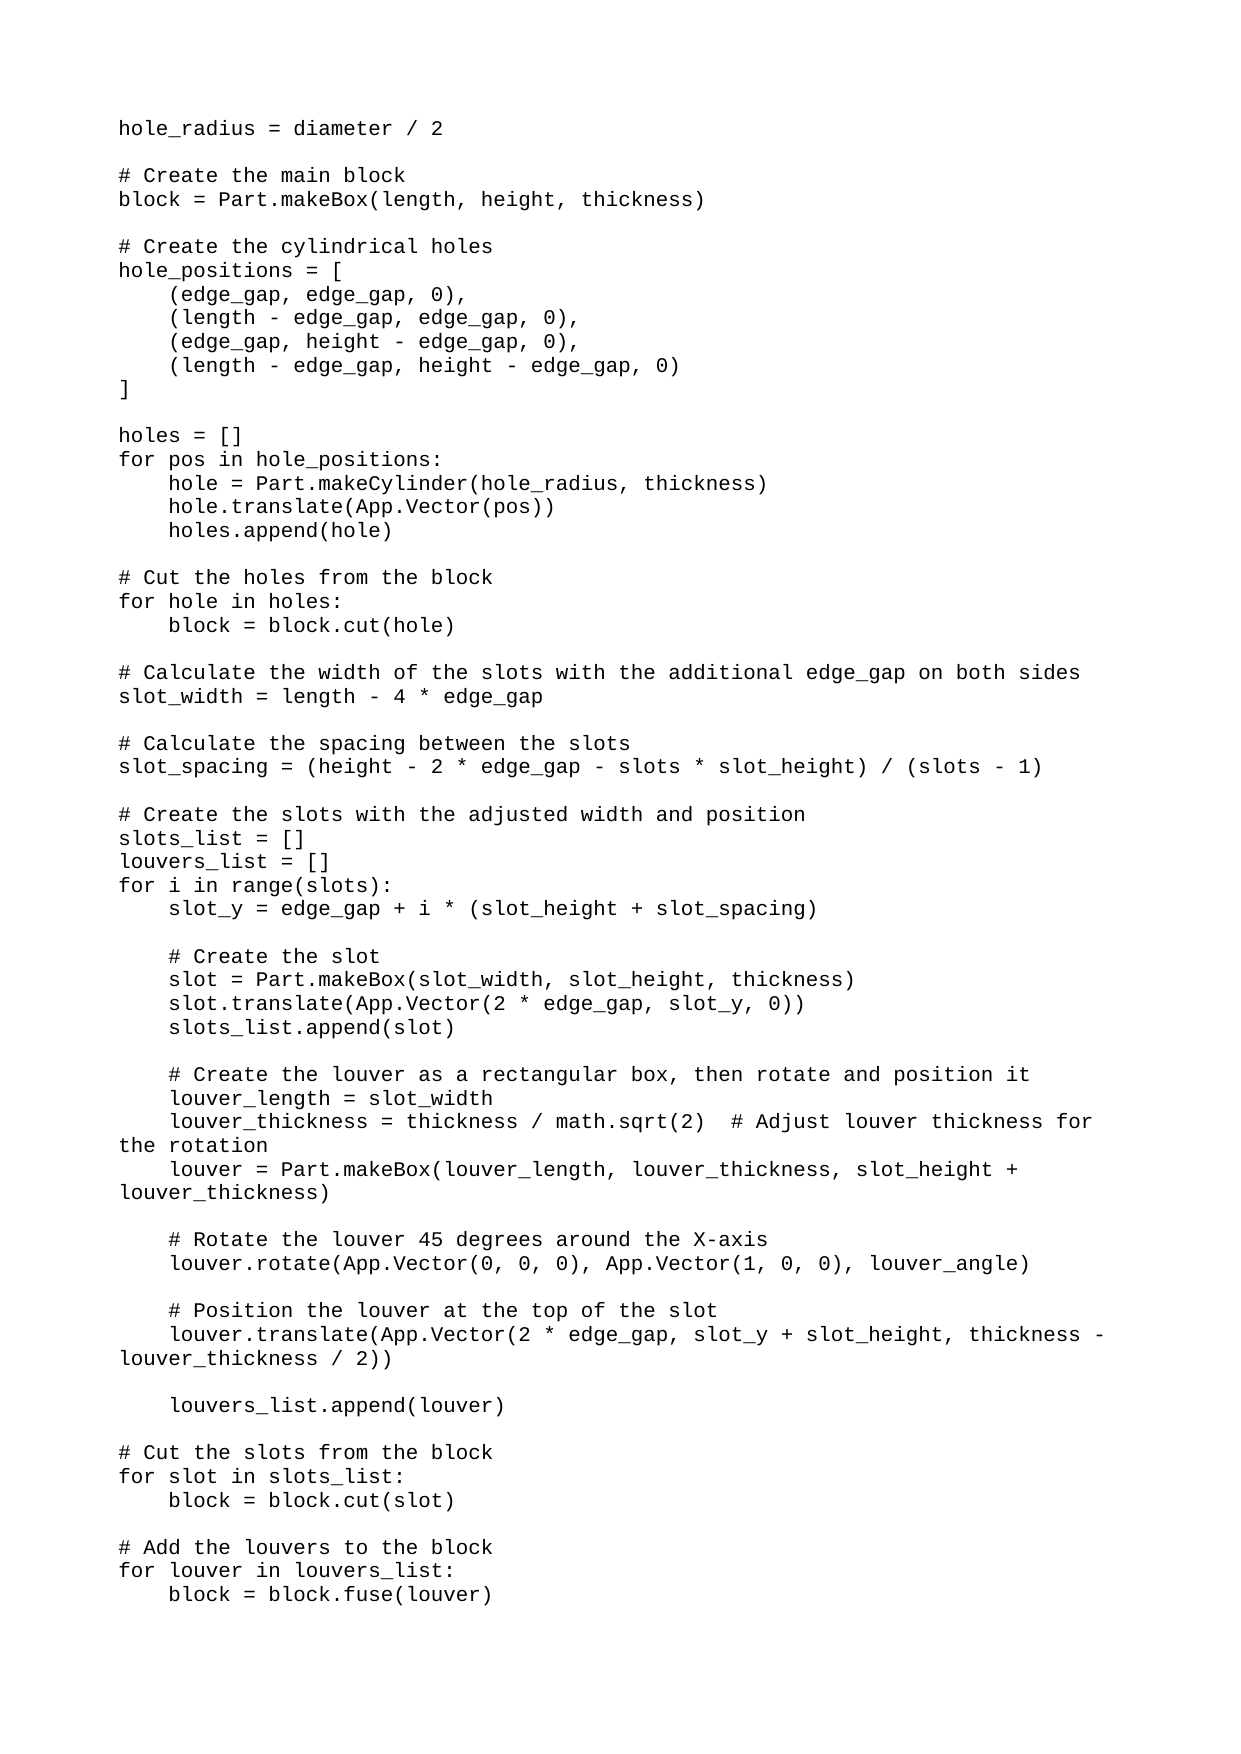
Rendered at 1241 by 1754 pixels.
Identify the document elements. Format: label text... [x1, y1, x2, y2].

text hole = Part.makeCylinder(hole_radius, thickness) [118, 473, 1122, 496]
text holes.append(hole) [118, 520, 1122, 544]
text ] [118, 378, 1122, 402]
text for i in range(slots): [118, 875, 1122, 898]
text slots_list = [] [118, 827, 1122, 851]
text slot_width = length - 4 * edge_gap [118, 686, 1122, 709]
text # Cut the slots from the block [118, 1442, 1122, 1466]
text for slot in slots_list: [118, 1466, 1122, 1489]
text (edge_gap, edge_gap, 0), [118, 284, 1122, 307]
text for hole in holes: [118, 591, 1122, 615]
text # Add the louvers to the block [118, 1537, 1122, 1561]
text louvers_list = [] [118, 851, 1122, 875]
text louver.rotate(App.Vector(0, 0, 0), App.Vector(1, 0, 0), louver_angle) [118, 1253, 1122, 1277]
text (length - edge_gap, edge_gap, 0), [118, 307, 1122, 331]
text # Create the slots with the adjusted width and position [118, 804, 1122, 827]
text for louver in louvers_list: [118, 1561, 1122, 1584]
text # Create the louver as a rectangular box, then rotate and position it [118, 1064, 1122, 1088]
text # Create the main block [118, 165, 1122, 189]
text # Create the cylindrical holes [118, 236, 1122, 260]
text block = block.cut(hole) [118, 615, 1122, 638]
text hole.translate(App.Vector(pos)) [118, 496, 1122, 520]
text (length - edge_gap, height - edge_gap, 0) [118, 354, 1122, 378]
text for pos in hole_positions: [118, 449, 1122, 473]
text # Calculate the spacing between the slots [118, 733, 1122, 757]
text holes = [] [118, 426, 1122, 449]
text block = Part.makeBox(length, height, thickness) [118, 189, 1122, 213]
text (edge_gap, height - edge_gap, 0), [118, 331, 1122, 354]
text louver_thickness = thickness / math.sqrt(2) # Adjust louver thickness for the rotation [118, 1111, 1122, 1158]
text slot = Part.makeBox(slot_width, slot_height, thickness) [118, 969, 1122, 993]
text block = block.cut(slot) [118, 1489, 1122, 1513]
text # Rotate the louver 45 degrees around the X-axis [118, 1229, 1122, 1253]
text slot.translate(App.Vector(2 * edge_gap, slot_y, 0)) [118, 993, 1122, 1017]
text louver.translate(App.Vector(2 * edge_gap, slot_y + slot_height, thickness - louver_thickness / 2)) [118, 1324, 1122, 1371]
text hole_positions = [ [118, 260, 1122, 284]
text louver_length = slot_width [118, 1088, 1122, 1111]
text louvers_list.append(louver) [118, 1395, 1122, 1419]
text # Create the slot [118, 946, 1122, 969]
text slots_list.append(slot) [118, 1017, 1122, 1040]
text # Calculate the width of the slots with the additional edge_gap on both sides [118, 662, 1122, 686]
text louver = Part.makeBox(louver_length, louver_thickness, slot_height + louver_thickness) [118, 1158, 1122, 1206]
text hole_radius = diameter / 2 [118, 118, 1122, 142]
text slot_y = edge_gap + i * (slot_height + slot_spacing) [118, 898, 1122, 922]
text # Cut the holes from the block [118, 567, 1122, 591]
text block = block.fuse(louver) [118, 1584, 1122, 1608]
text slot_spacing = (height - 2 * edge_gap - slots * slot_height) / (slots - 1) [118, 757, 1122, 780]
text # Position the louver at the top of the slot [118, 1300, 1122, 1324]
